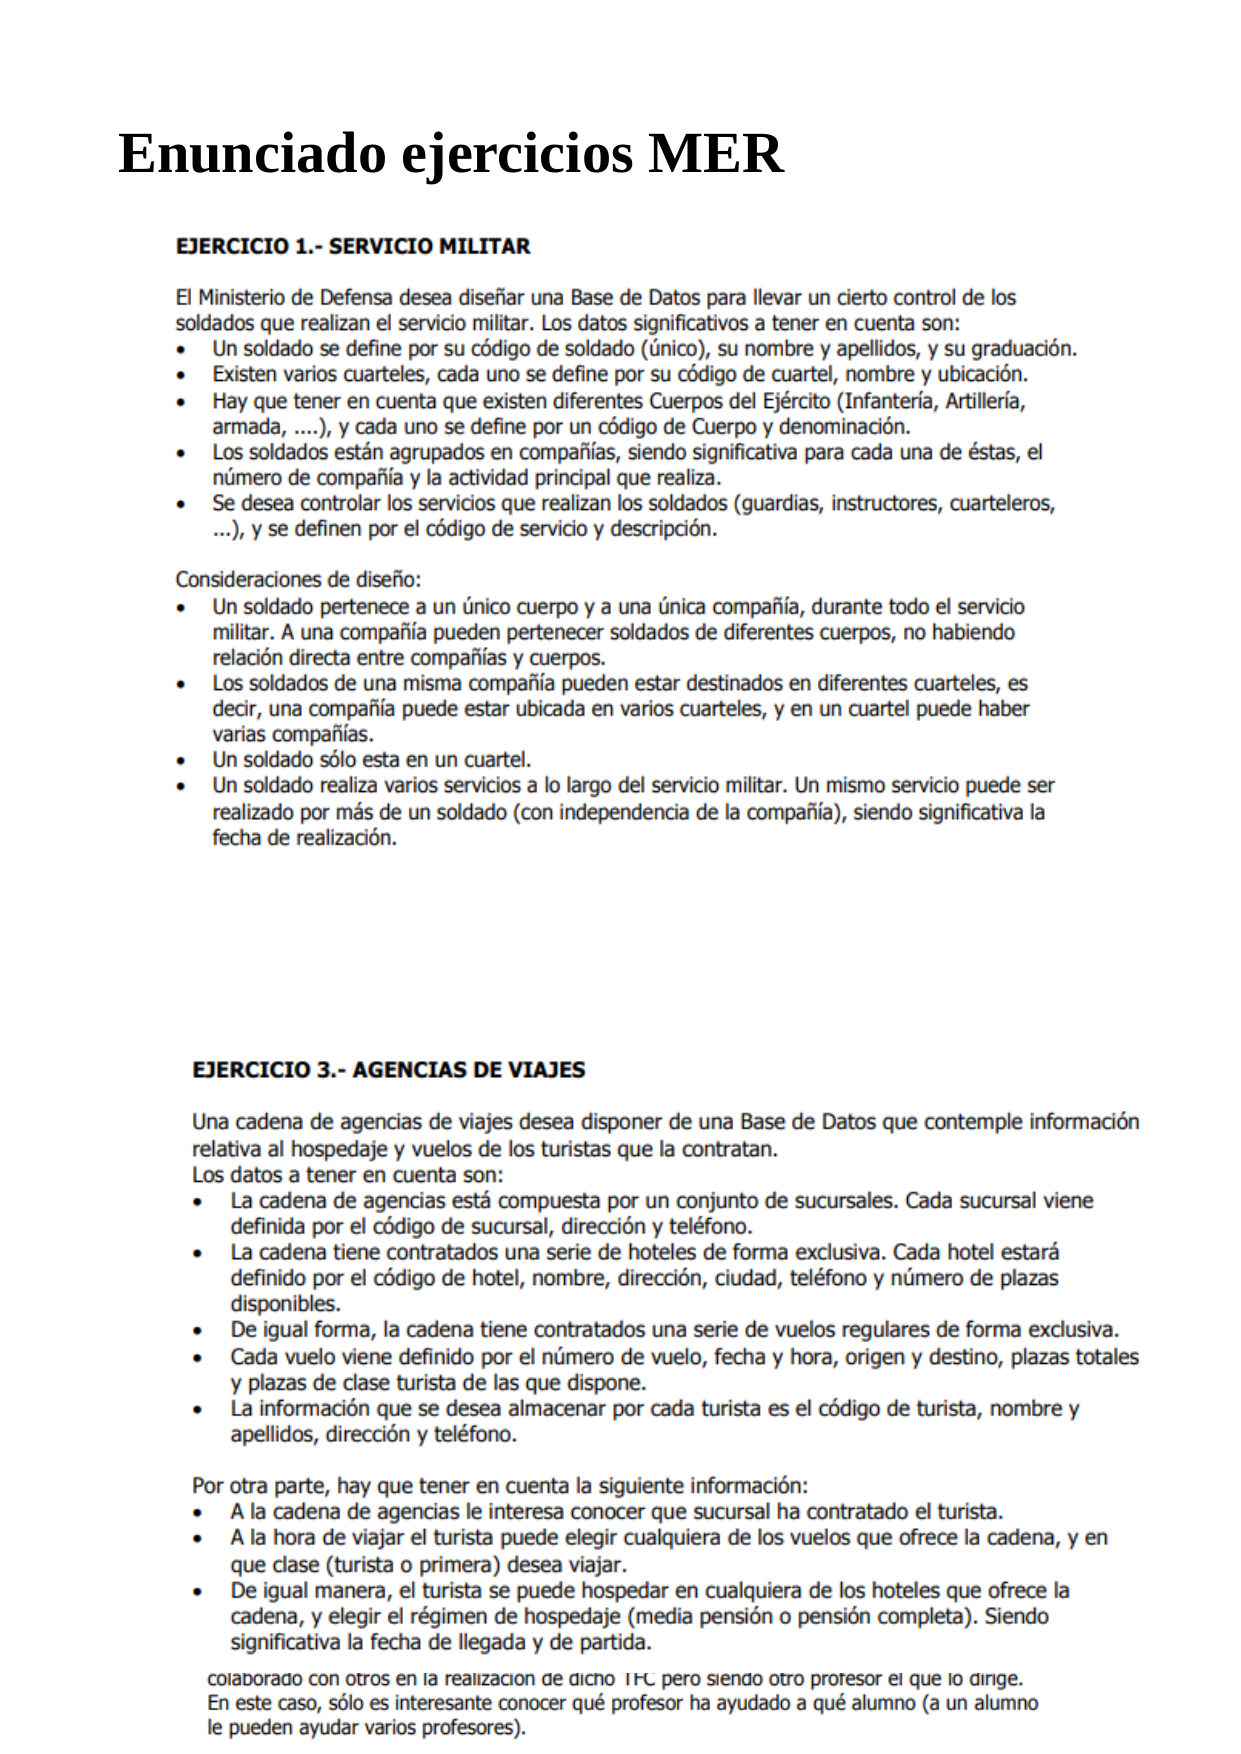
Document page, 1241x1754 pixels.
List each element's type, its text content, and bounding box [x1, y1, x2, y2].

picture [506, 222, 1173, 859]
picture [472, 1020, 1160, 1754]
text Enunciado ejercicios MER [118, 118, 1122, 185]
